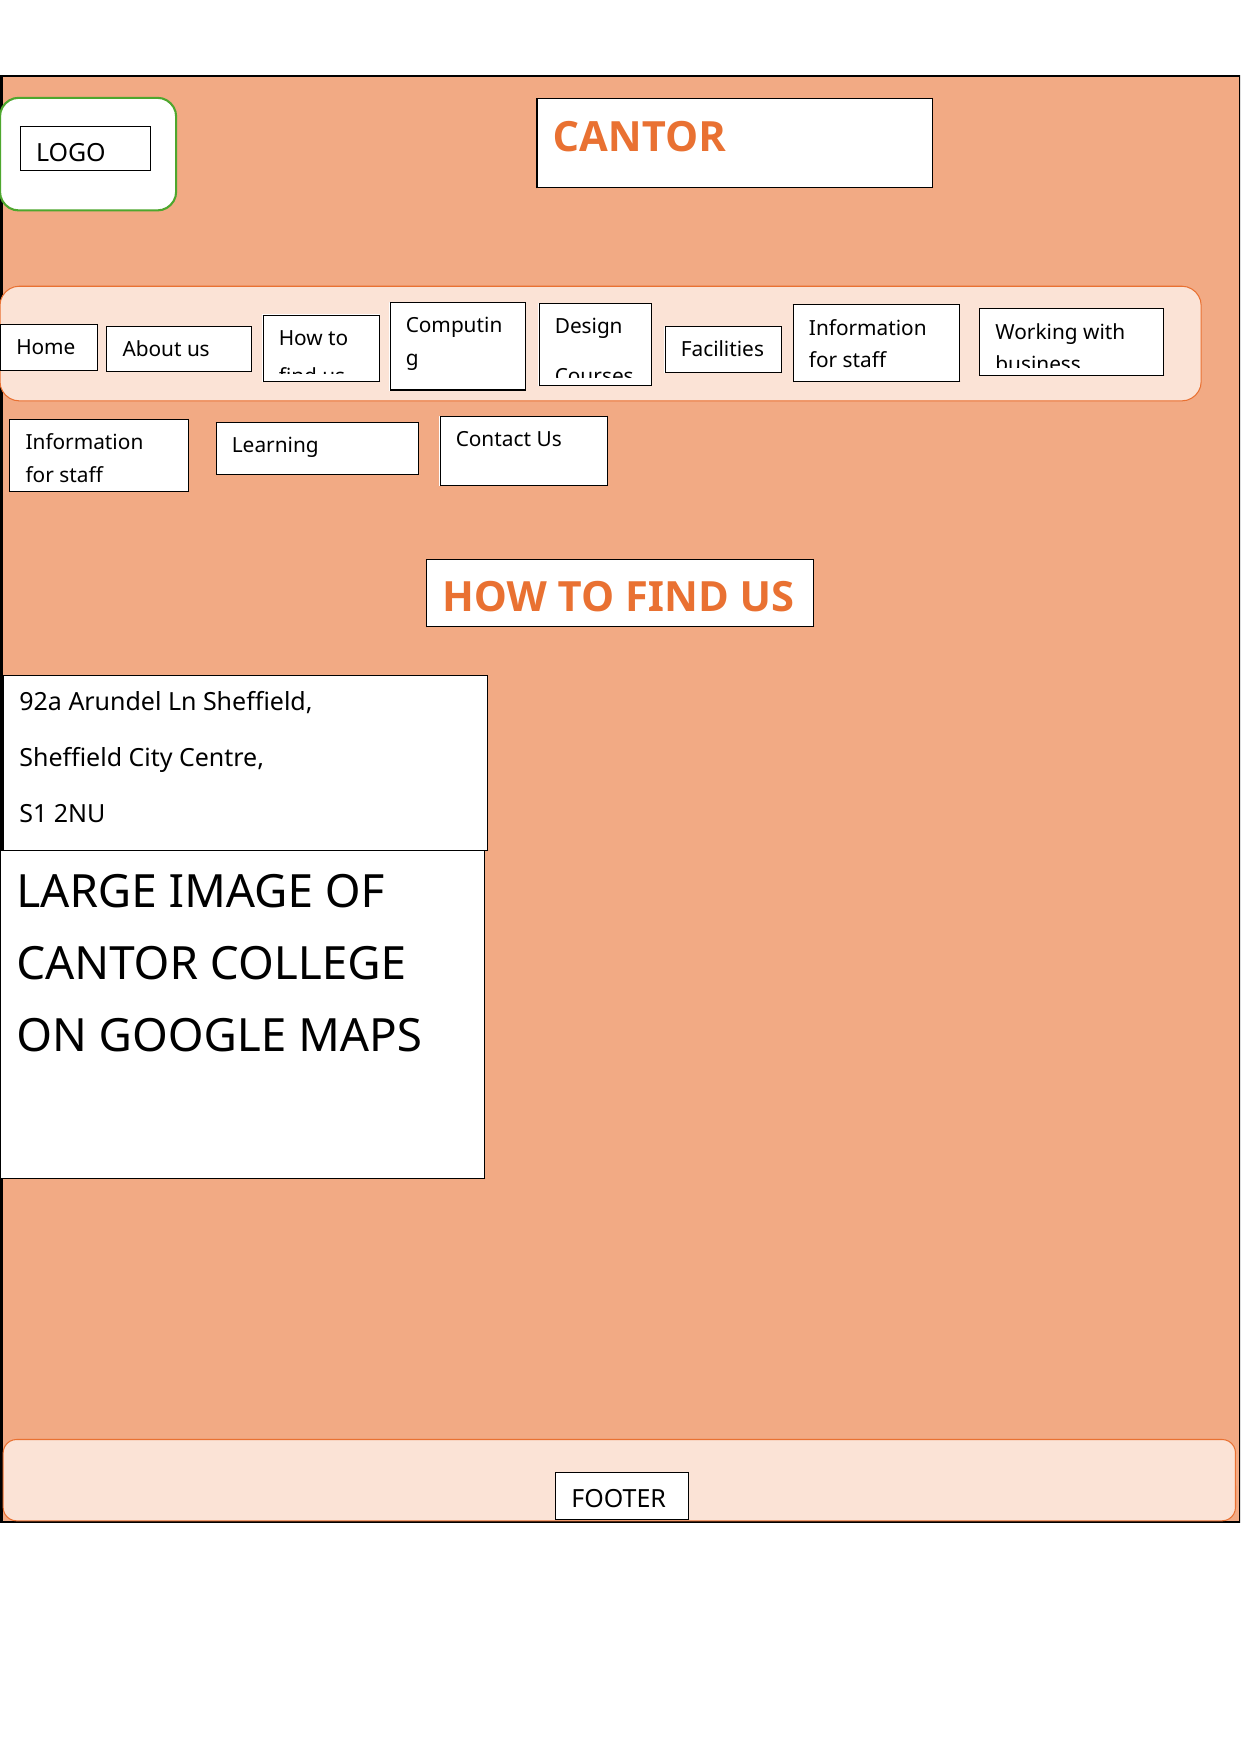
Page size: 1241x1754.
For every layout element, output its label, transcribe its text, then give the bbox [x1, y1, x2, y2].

text About us [122, 334, 236, 363]
text How to find us find us [278, 323, 364, 374]
text CANTOR COLLEGE [552, 106, 917, 180]
text Contact Us [456, 424, 592, 452]
text Facilities [681, 334, 766, 363]
text Sheffield City Centre, [19, 740, 472, 774]
text LOGO [36, 134, 135, 162]
text Courses [554, 361, 636, 378]
text Information for staff [25, 427, 173, 483]
text Working with business [995, 317, 1148, 367]
text Design [554, 312, 636, 340]
text Home [16, 332, 82, 361]
text Information for staff [809, 313, 944, 374]
text FOOTER [571, 1480, 673, 1511]
text HOW TO FIND US [442, 567, 798, 619]
text 92a Arundel Ln Sheffield, [19, 684, 472, 718]
text Computing [406, 311, 510, 372]
text S1 2NU [19, 796, 472, 829]
text LARGE IMAGE OF CANTOR COLLEGE ON GOOGLE MAPS [16, 859, 469, 1064]
text Learning resources [232, 430, 403, 466]
